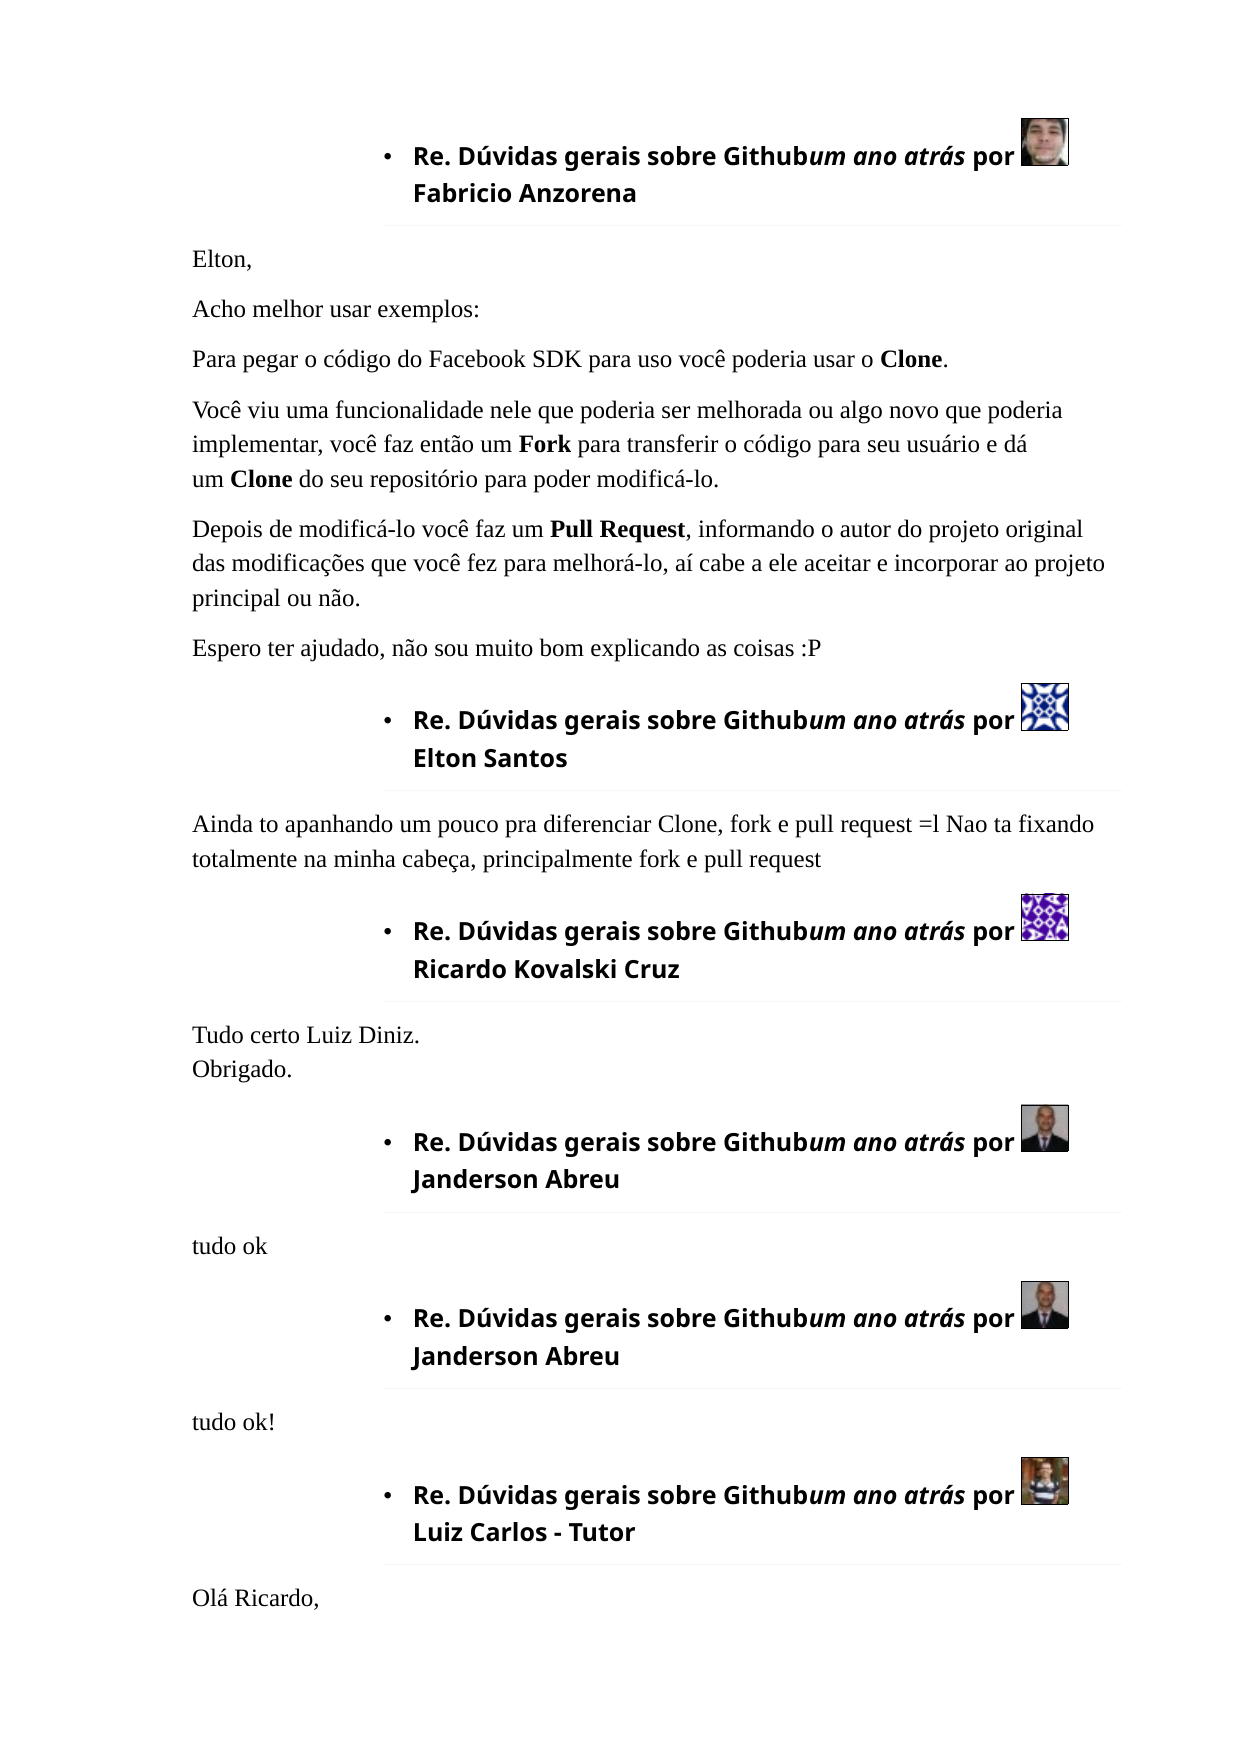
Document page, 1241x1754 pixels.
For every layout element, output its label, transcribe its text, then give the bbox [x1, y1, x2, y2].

subtitle Re. Dúvidas gerais sobre Githubum ano atrás por Janderson Abreu [383, 1104, 1122, 1212]
list Para pegar o código do Facebook SDK para uso você poderia usar o Clone. [162, 344, 1122, 373]
subtitle Re. Dúvidas gerais sobre Githubum ano atrás por Ricardo Kovalski Cruz [383, 894, 1122, 1001]
list Tudo certo Luiz Diniz. Obrigado. [162, 1020, 1122, 1083]
list Acho melhor usar exemplos: [162, 294, 1122, 323]
picture [1022, 684, 1068, 730]
picture [1022, 1282, 1068, 1328]
list Você viu uma funcionalidade nele que poderia ser melhorada ou algo novo que poderia implementar, você faz então um Fork para transferir o código para seu usuário e dá um Clone do seu repositório para poder modificá-lo. [162, 395, 1122, 492]
subtitle Re. Dúvidas gerais sobre Githubum ano atrás por Janderson Abreu [383, 1281, 1122, 1388]
picture [1022, 119, 1068, 165]
list Depois de modificá-lo você faz um Pull Request, informando o autor do projeto original das modificações que você fez para melhorá-lo, aí cabe a ele aceitar e incorporar ao projeto principal ou não. [162, 514, 1122, 611]
list tudo ok [162, 1231, 1122, 1259]
picture [1022, 1458, 1068, 1504]
picture [1022, 1106, 1068, 1151]
subtitle Re. Dúvidas gerais sobre Githubum ano atrás por Elton Santos [383, 683, 1122, 790]
picture [1022, 895, 1068, 940]
list Elton, [162, 244, 1122, 273]
subtitle Re. Dúvidas gerais sobre Githubum ano atrás por Fabricio Anzorena [383, 118, 1122, 225]
list Ainda to apanhando um pouco pra diferenciar Clone, fork e pull request =l Nao ta fixando totalmente na minha cabeça, principalmente fork e pull request [162, 809, 1122, 872]
list tudo ok! [162, 1407, 1122, 1436]
list Olá Ricardo, [162, 1583, 1122, 1612]
subtitle Re. Dúvidas gerais sobre Githubum ano atrás por Luiz Carlos - Tutor [383, 1457, 1122, 1564]
list Espero ter ajudado, não sou muito bom explicando as coisas :P [162, 633, 1122, 662]
